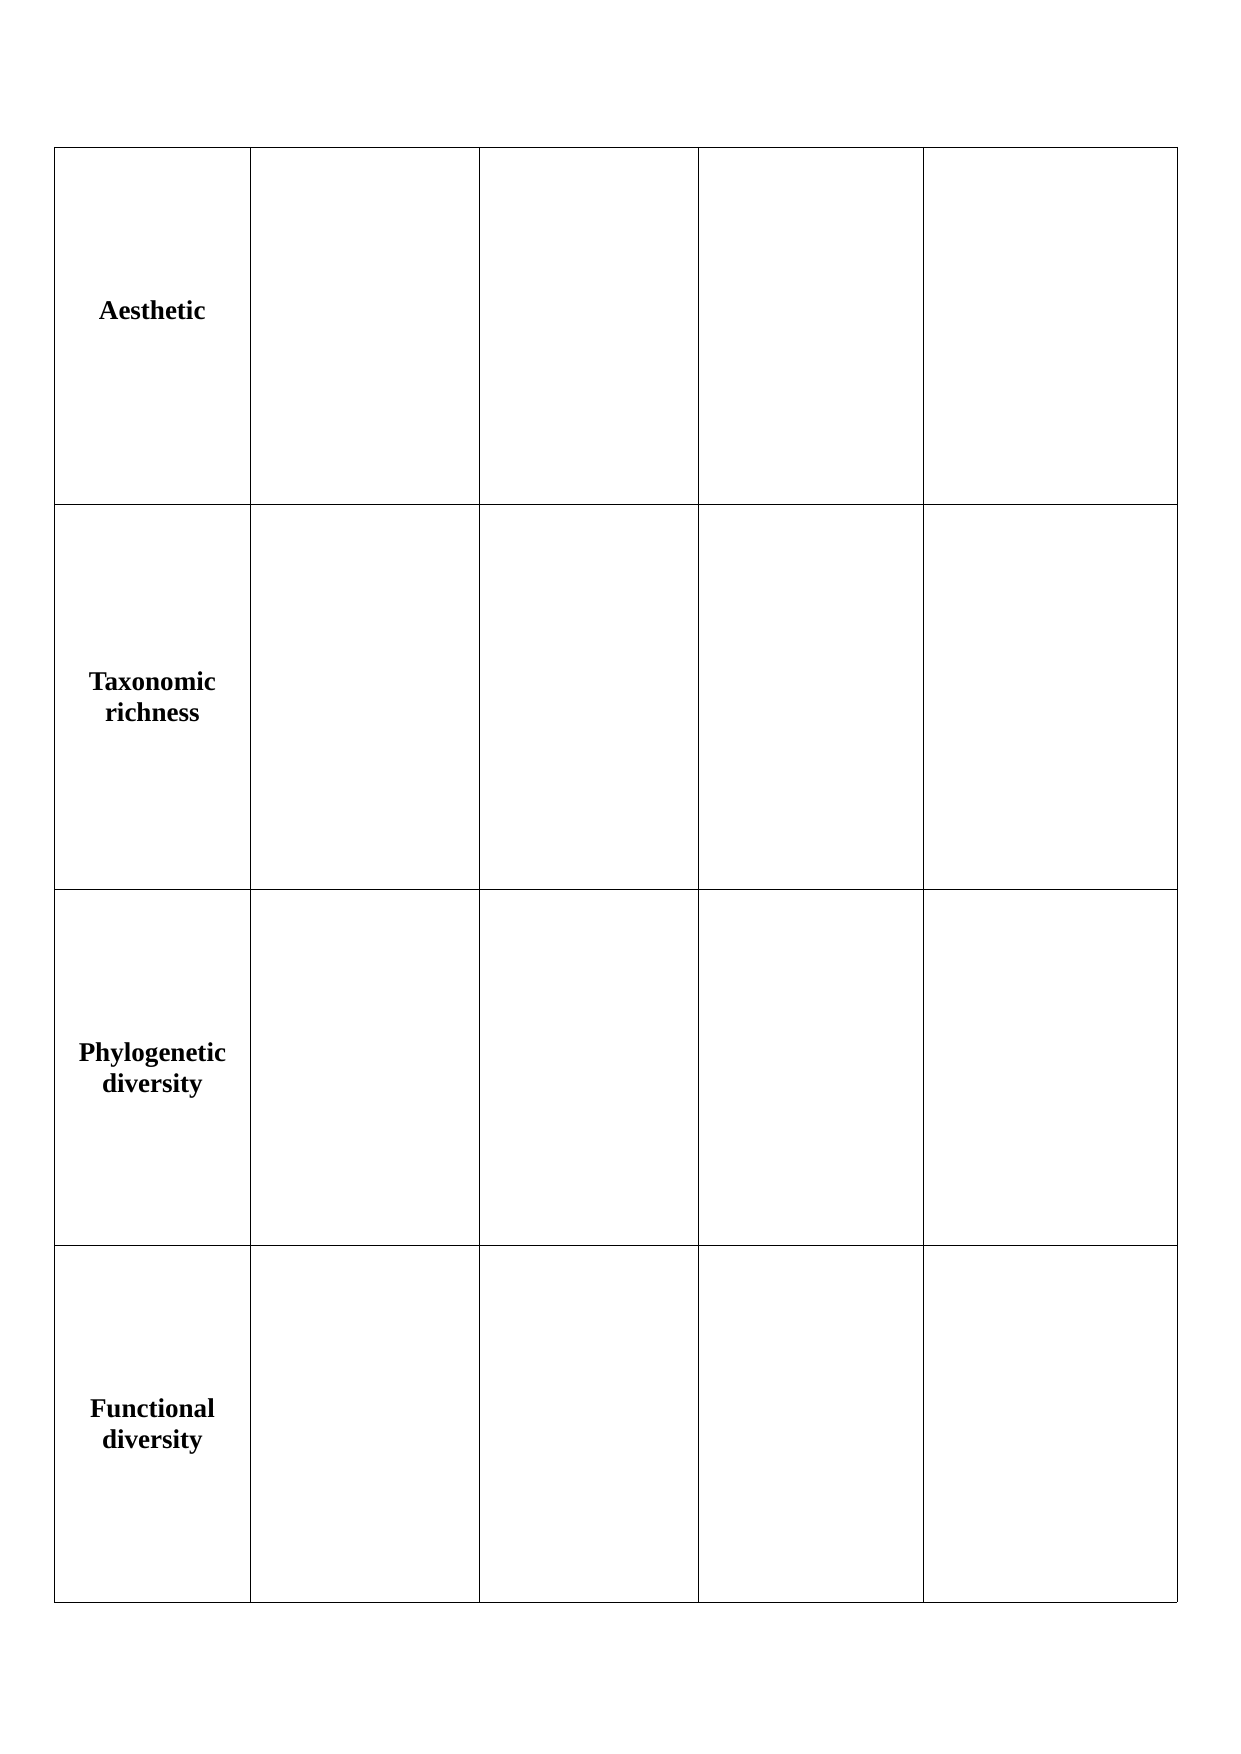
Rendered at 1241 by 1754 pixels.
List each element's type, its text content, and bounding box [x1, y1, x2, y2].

table_header [924, 148, 1177, 503]
table_cell [480, 505, 698, 889]
table_cell [699, 505, 923, 889]
table_cell [699, 890, 923, 1245]
table_cell [924, 1246, 1177, 1602]
table_cell [924, 505, 1177, 889]
table_cell [251, 890, 479, 1245]
table_header [251, 148, 479, 503]
table_cell [699, 1246, 923, 1602]
table_cell [924, 890, 1177, 1245]
table_cell Taxonomic richness [55, 505, 250, 889]
table_header [480, 148, 698, 503]
table_cell [480, 890, 698, 1245]
table_cell [251, 505, 479, 889]
table_cell [480, 1246, 698, 1602]
table_header Aesthetic [55, 148, 250, 503]
table_cell [251, 1246, 479, 1602]
table_cell Functional diversity [55, 1246, 250, 1602]
table_cell Phylogenetic diversity [55, 890, 250, 1245]
table_header [699, 148, 923, 503]
